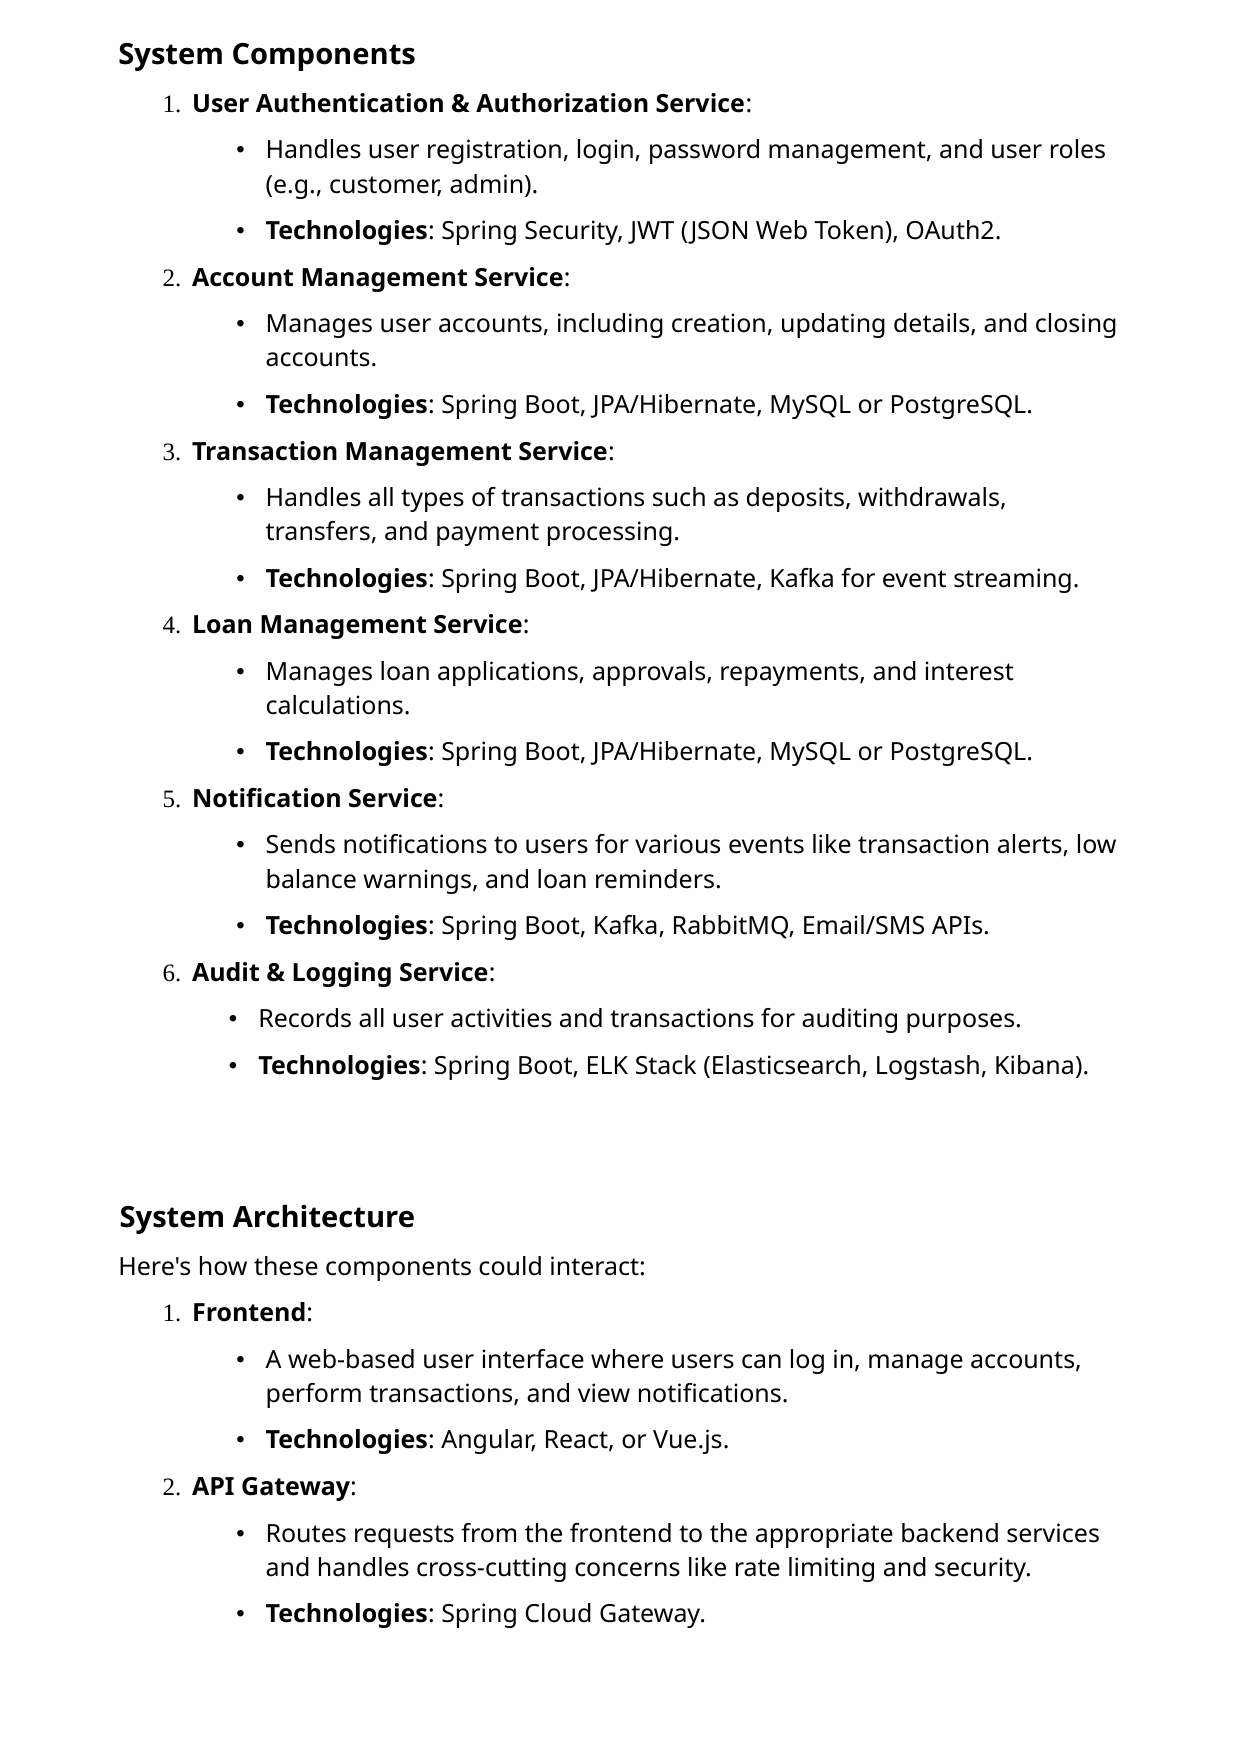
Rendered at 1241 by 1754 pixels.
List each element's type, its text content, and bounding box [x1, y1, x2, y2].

list Technologies: Spring Cloud Gateway. [236, 1596, 1122, 1630]
list Technologies: Spring Boot, JPA/Hibernate, MySQL or PostgreSQL. [236, 734, 1122, 768]
list Technologies: Spring Boot, Kafka, RabbitMQ, Email/SMS APIs. [236, 908, 1122, 942]
list User Authentication & Authorization Service: [162, 86, 1122, 120]
subtitle System Architecture [119, 1196, 1122, 1236]
list Audit & Logging Service: [162, 954, 1122, 988]
list Notification Service: [162, 781, 1122, 815]
list Sends notifications to users for various events like transaction alerts, low balance warnings, and loan reminders. [236, 827, 1122, 895]
list Handles user registration, login, password management, and user roles (e.g., customer, admin). [236, 132, 1122, 200]
list Technologies: Spring Boot, JPA/Hibernate, MySQL or PostgreSQL. [236, 387, 1122, 421]
list Routes requests from the frontend to the appropriate backend services and handles cross-cutting concerns like rate limiting and security. [236, 1515, 1122, 1583]
list Loan Management Service: [162, 607, 1122, 641]
list Technologies: Spring Boot, JPA/Hibernate, Kafka for event streaming. [236, 560, 1122, 594]
list Technologies: Spring Security, JWT (JSON Web Token), OAuth2. [236, 213, 1122, 247]
list Transaction Management Service: [162, 433, 1122, 467]
list Records all user activities and transactions for auditing purposes. [229, 1001, 1122, 1035]
list A web-based user interface where users can log in, manage accounts, perform transactions, and view notifications. [236, 1342, 1122, 1410]
list Manages user accounts, including creation, updating details, and closing accounts. [236, 306, 1122, 374]
text Here's how these components could interact: [118, 1248, 1122, 1282]
list Manages loan applications, approvals, repayments, and interest calculations. [236, 653, 1122, 722]
list Technologies: Angular, React, or Vue.js. [236, 1422, 1122, 1456]
list Account Management Service: [162, 259, 1122, 293]
list Technologies: Spring Boot, ELK Stack (Elasticsearch, Logstash, Kibana). [229, 1047, 1122, 1082]
list Frontend: [162, 1295, 1122, 1329]
list Handles all types of transactions such as deposits, withdrawals, transfers, and payment processing. [236, 480, 1122, 548]
subtitle System Components [118, 33, 1122, 73]
list API Gateway: [162, 1469, 1122, 1503]
